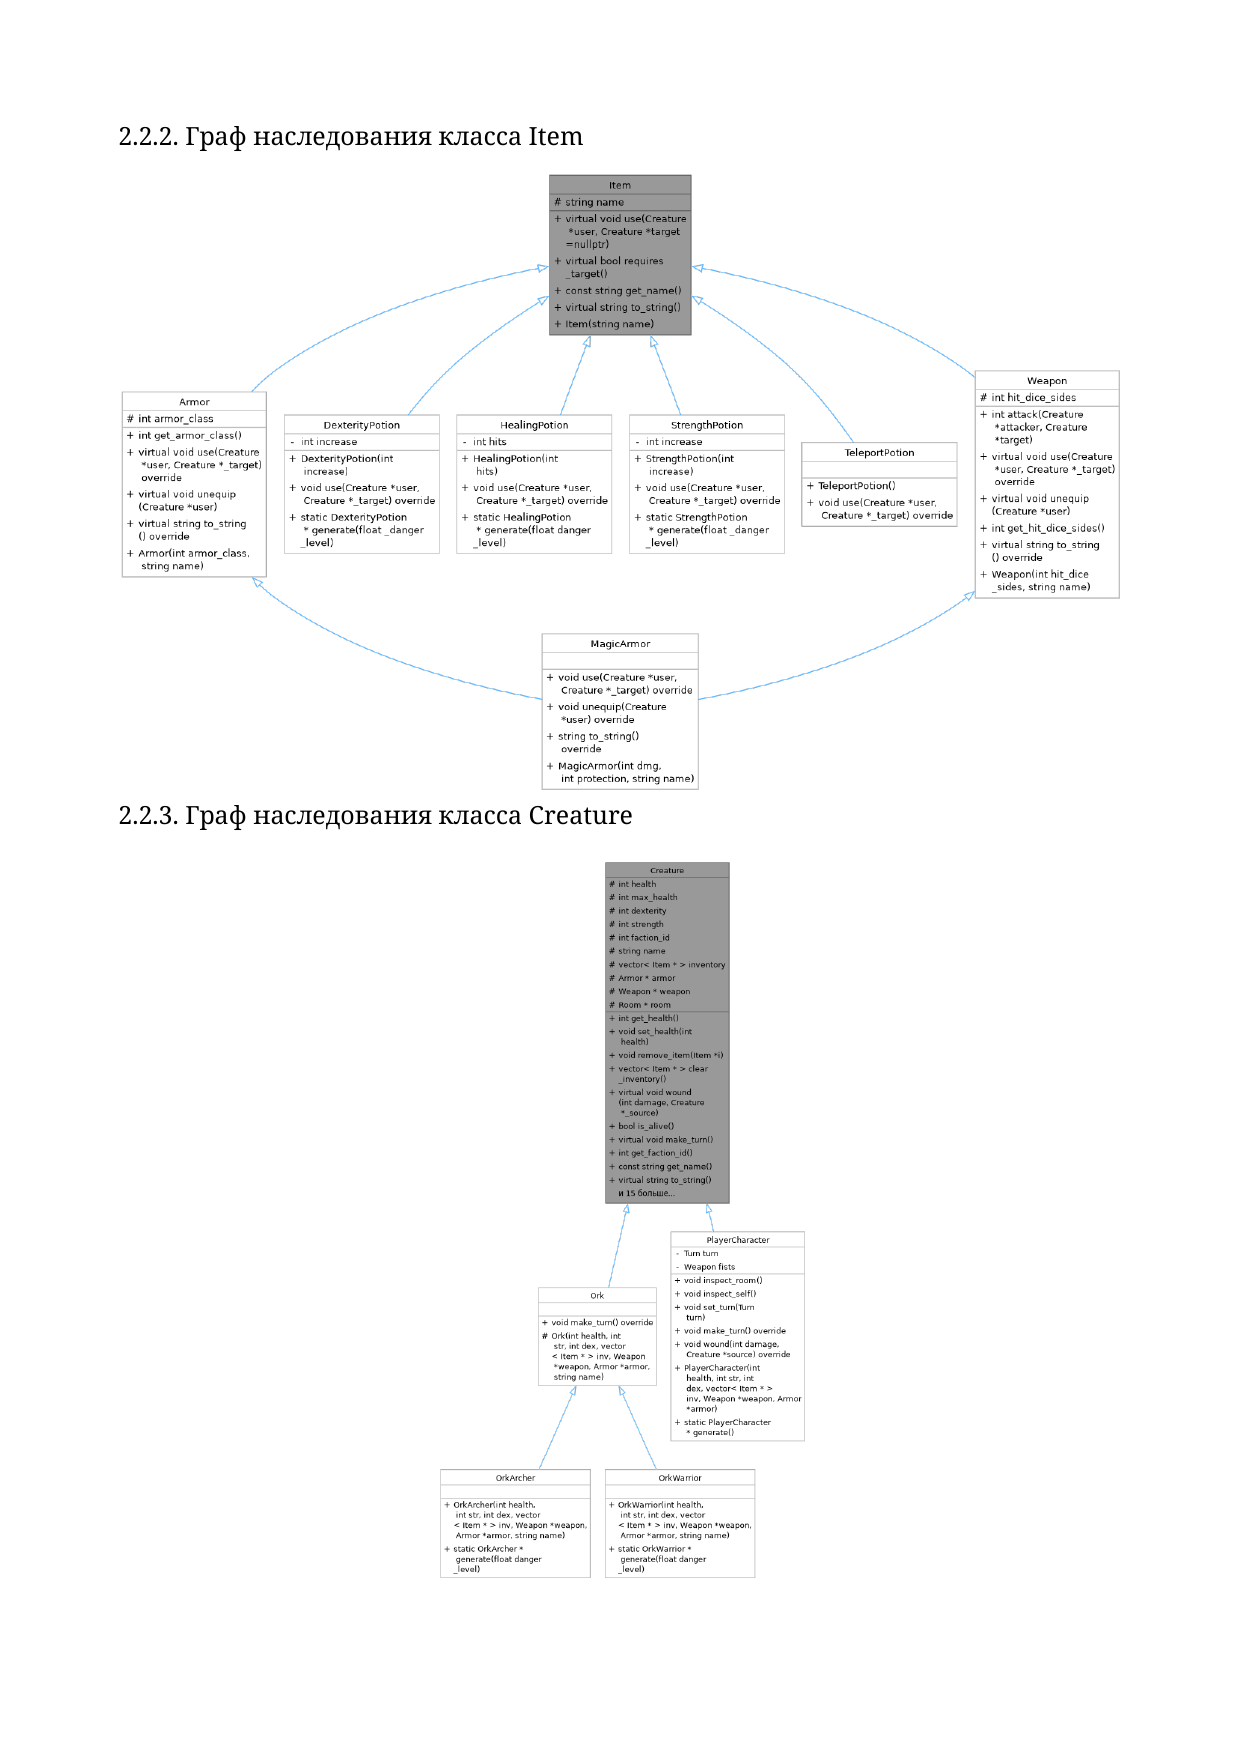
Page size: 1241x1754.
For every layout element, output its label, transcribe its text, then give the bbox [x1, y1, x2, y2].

text 2.2.2. Граф наследования класса Item [118, 118, 1122, 152]
text 2.2.3. Граф наследования класса Creature [118, 793, 1122, 831]
picture [118, 171, 1123, 793]
picture [437, 859, 808, 1581]
